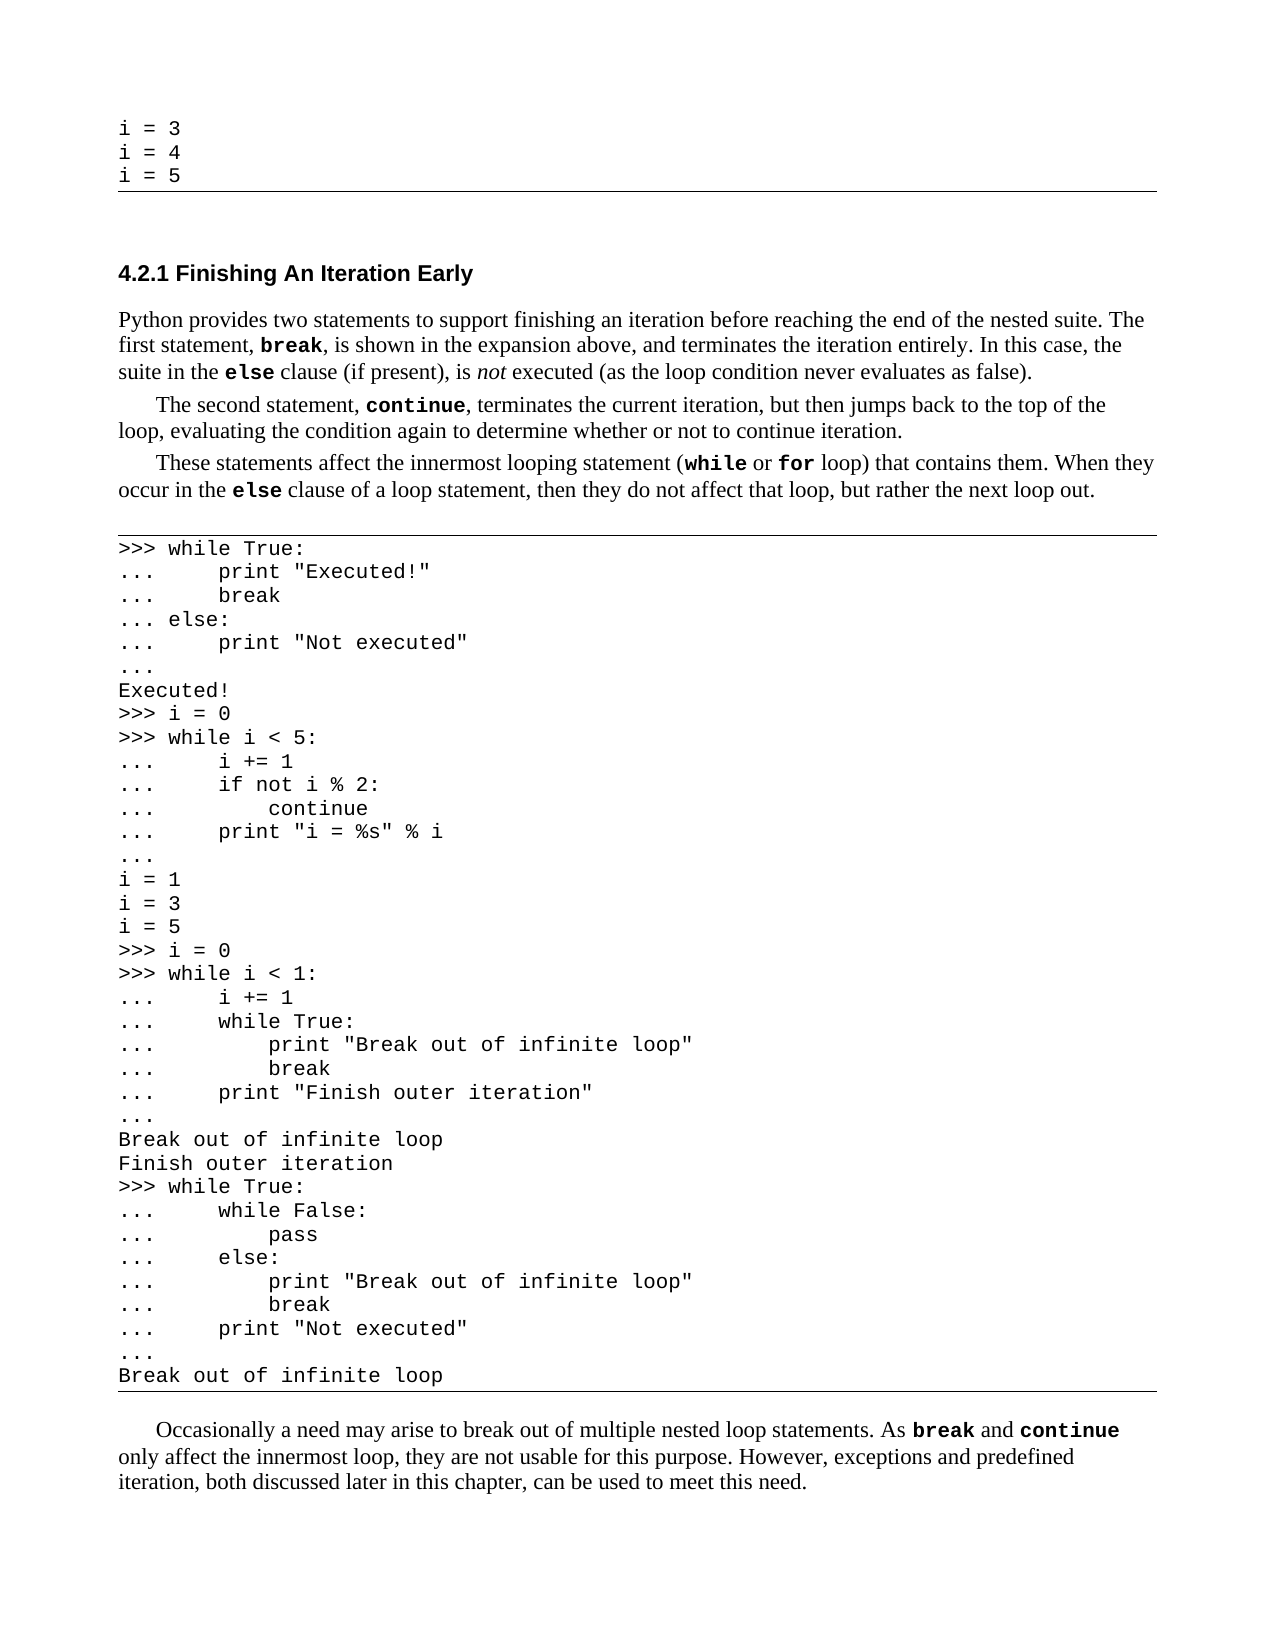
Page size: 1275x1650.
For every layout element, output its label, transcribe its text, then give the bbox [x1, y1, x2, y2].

text ... else: [118, 1247, 1157, 1271]
subtitle 4.2.1 Finishing An Iteration Early [118, 255, 1157, 286]
text ... print "Break out of infinite loop" [118, 1034, 1157, 1058]
text >>> while True: [118, 536, 1157, 561]
text >>> while i < 1: [118, 963, 1157, 987]
text ... while False: [118, 1200, 1157, 1223]
text ... break [118, 1294, 1157, 1318]
text i = 4 [118, 142, 1157, 165]
text ... i += 1 [118, 987, 1157, 1011]
text Break out of infinite loop [118, 1365, 1157, 1391]
text ... print "i = %s" % i [118, 822, 1157, 845]
text >>> while i < 5: [118, 727, 1157, 751]
text i = 3 [118, 118, 1157, 142]
text Executed! [118, 680, 1157, 703]
text ... break [118, 585, 1157, 609]
text >>> i = 0 [118, 940, 1157, 963]
text Python provides two statements to support finishing an iteration before reaching the end of the nested suite. The first statement, break, is shown in the expansion above, and terminates the iteration entirely. In this case, the suite in the else clause (if present), is not executed (as the loop condition never evaluates as false). [118, 307, 1157, 386]
text ... break [118, 1058, 1157, 1082]
text ... i += 1 [118, 751, 1157, 774]
text Break out of infinite loop [118, 1129, 1157, 1153]
text ... print "Executed!" [118, 561, 1157, 585]
text ... [118, 845, 1157, 869]
text i = 3 [118, 892, 1157, 916]
text ... print "Break out of infinite loop" [118, 1271, 1157, 1294]
text ... print "Not executed" [118, 632, 1157, 656]
text ... pass [118, 1223, 1157, 1247]
text ... continue [118, 798, 1157, 822]
text ... while True: [118, 1011, 1157, 1034]
text These statements affect the innermost looping statement (while or for loop) that contains them. When they occur in the else clause of a loop statement, then they do not affect that loop, but rather the next loop out. [118, 450, 1157, 503]
text ... if not i % 2: [118, 774, 1157, 798]
text ... [118, 1342, 1157, 1365]
text i = 5 [118, 916, 1157, 940]
text ... [118, 1105, 1157, 1129]
text ... print "Finish outer iteration" [118, 1082, 1157, 1105]
text ... [118, 656, 1157, 680]
text Occasionally a need may arise to break out of multiple nested loop statements. As break and continue only affect the innermost loop, they are not usable for this purpose. However, exceptions and predefined iteration, both discussed later in this chapter, can be used to meet this need. [118, 1417, 1157, 1495]
text i = 5 [118, 165, 1157, 191]
text ... else: [118, 609, 1157, 632]
text Finish outer iteration [118, 1153, 1157, 1176]
text The second statement, continue, terminates the current iteration, but then jumps back to the top of the loop, evaluating the condition again to determine whether or not to continue iteration. [118, 392, 1157, 444]
text >>> i = 0 [118, 703, 1157, 727]
text i = 1 [118, 869, 1157, 892]
text ... print "Not executed" [118, 1318, 1157, 1342]
text >>> while True: [118, 1176, 1157, 1200]
